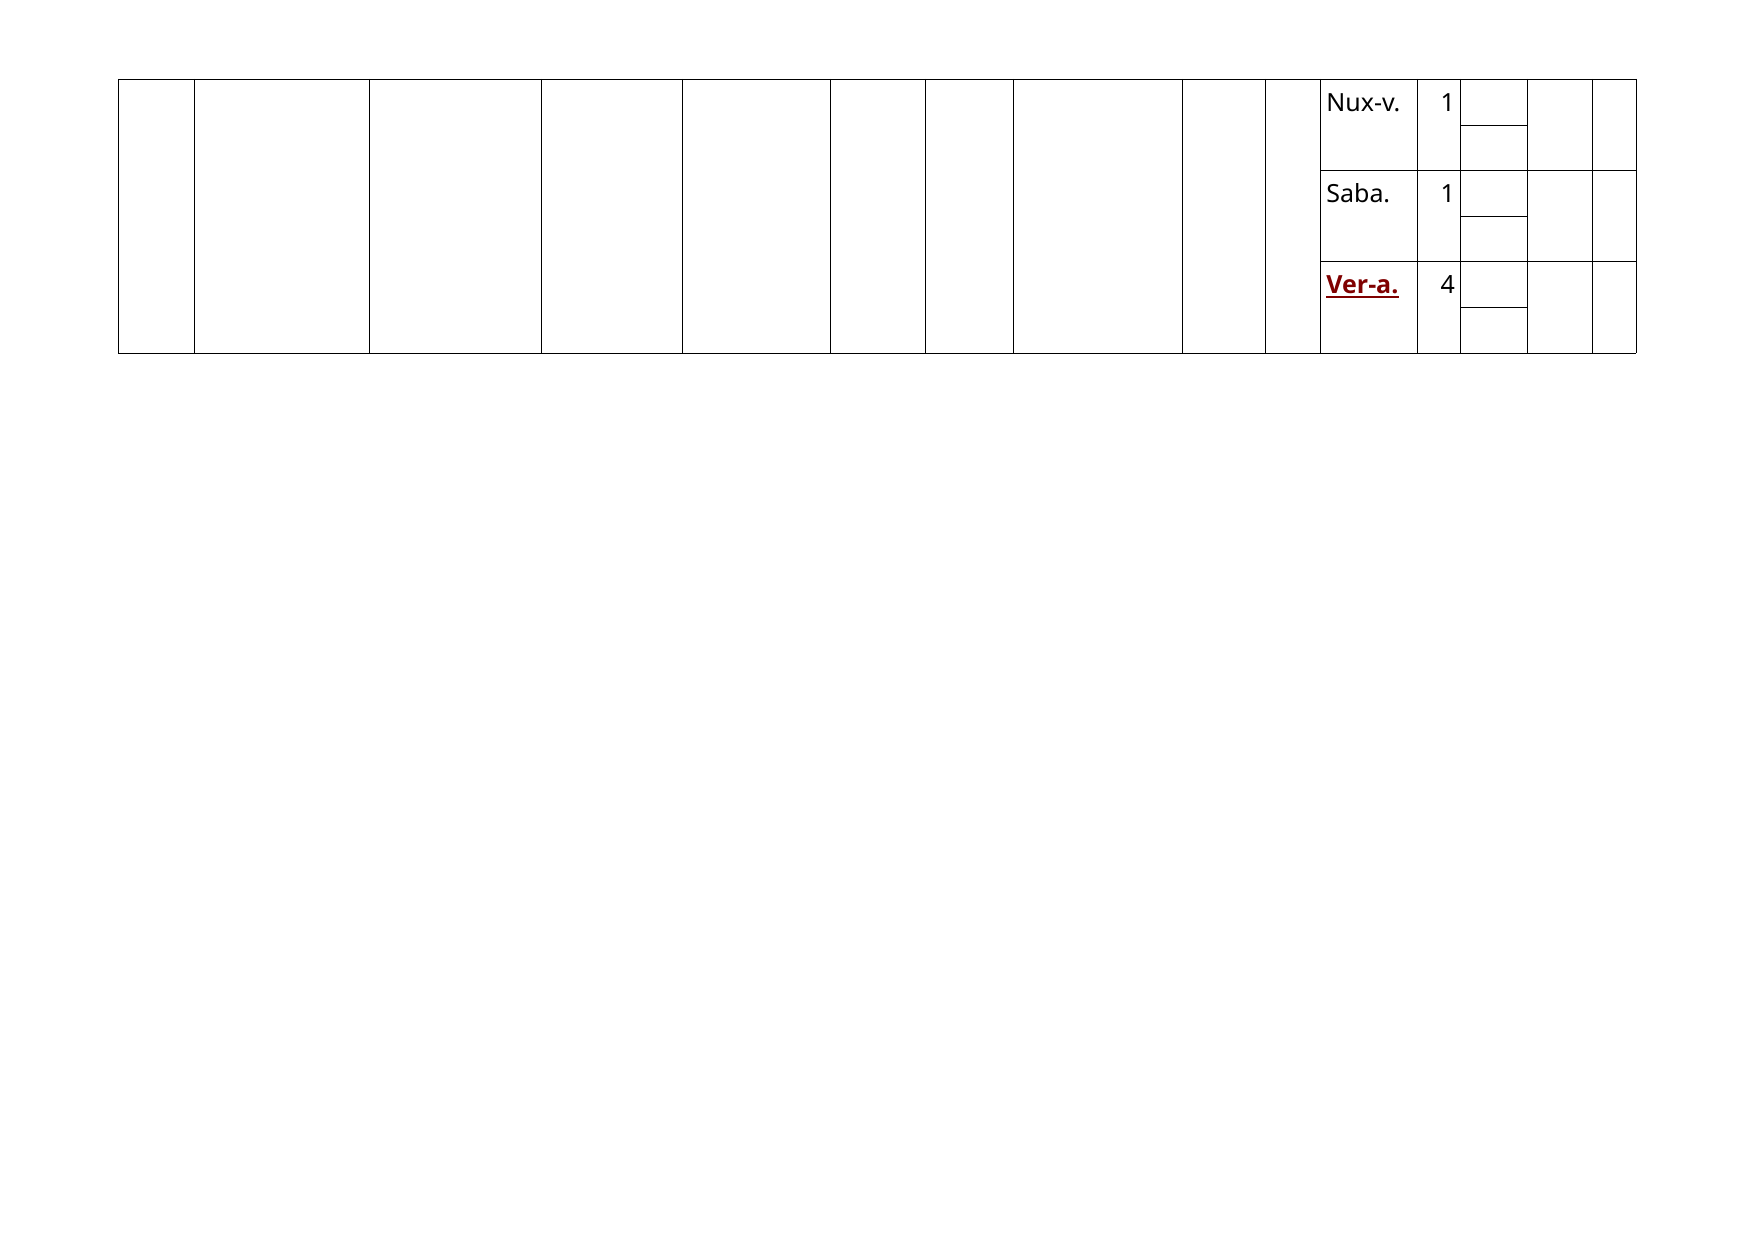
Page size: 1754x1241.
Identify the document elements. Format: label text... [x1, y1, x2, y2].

table_cell [1266, 80, 1320, 353]
table_cell [1014, 80, 1182, 353]
table_cell [1183, 80, 1265, 353]
table_cell [926, 80, 1013, 353]
table_cell [1461, 171, 1527, 216]
table_cell [1461, 126, 1527, 170]
table_cell [1528, 262, 1592, 353]
table_cell Nux-v. [1321, 80, 1417, 170]
table_cell 4 [1418, 262, 1460, 353]
table_cell [683, 80, 830, 353]
table_cell [195, 80, 369, 353]
table_cell [1593, 80, 1636, 170]
table_cell [1593, 171, 1636, 261]
table_cell [831, 80, 925, 353]
table_cell [1461, 308, 1527, 353]
table_cell [1461, 262, 1527, 307]
table_cell 1 [1418, 171, 1460, 261]
table_cell [370, 80, 541, 353]
table_cell 1 [1418, 80, 1460, 170]
table_cell [119, 80, 194, 353]
table_cell [1528, 171, 1592, 261]
table_cell Ver-a. [1321, 262, 1417, 353]
table_cell [542, 80, 682, 353]
table_cell [1461, 217, 1527, 261]
table_cell Saba. [1321, 171, 1417, 261]
table_cell [1461, 80, 1527, 124]
table_cell [1593, 262, 1636, 353]
table_cell [1528, 80, 1592, 170]
